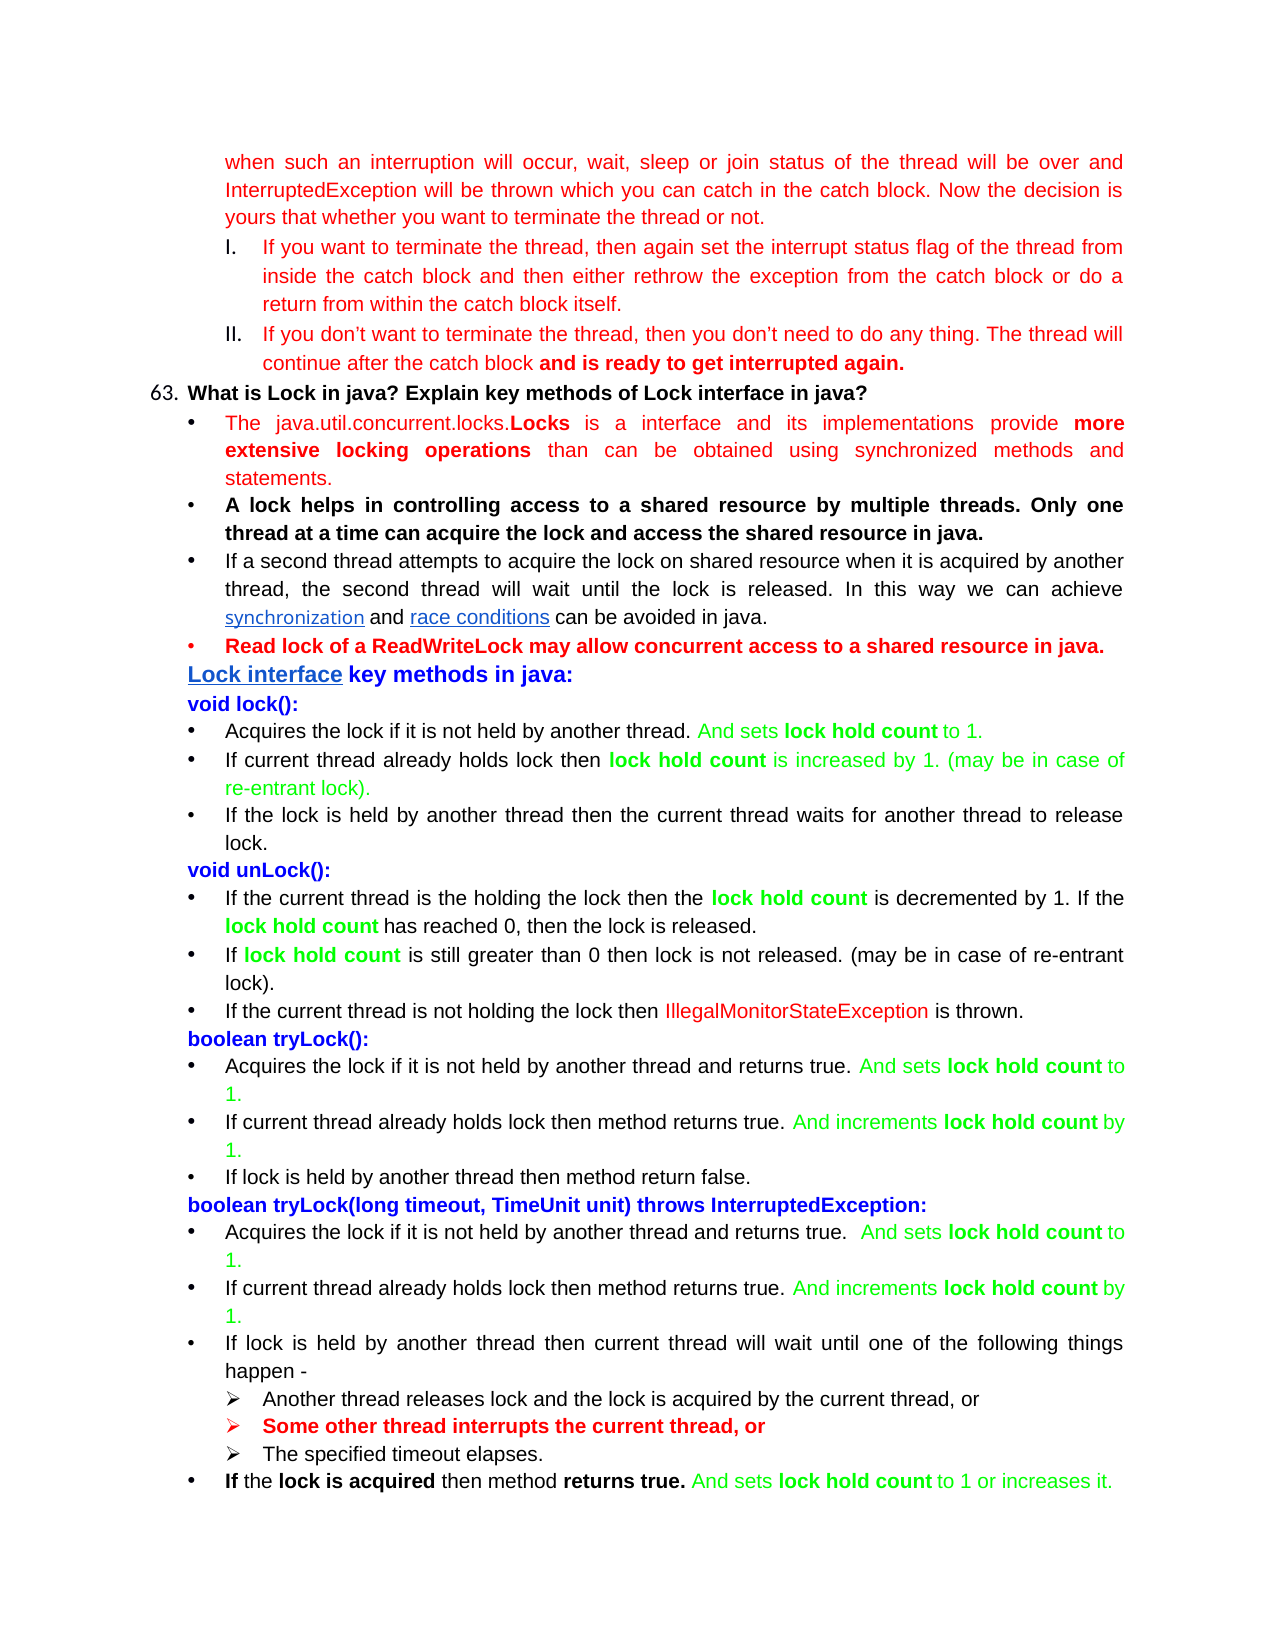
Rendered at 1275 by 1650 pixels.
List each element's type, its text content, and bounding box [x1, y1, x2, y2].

list If a second thread attempts to acquire the lock on shared resource when it is acquired by another thread, the second thread will wait until the lock is released. In this way we can achieve synchronization and race conditions can be avoided in java. [187, 548, 1125, 630]
list If lock is held by another thread then current thread will wait until one of the following things happen - [187, 1331, 1125, 1383]
list The specified timeout elapses. [225, 1442, 1125, 1466]
list when such an interruption will occur, wait, sleep or join status of the thread will be over and InterruptedException will be thrown which you can catch in the catch block. Now the decision is yours that whether you want to terminate the thread or not. [187, 150, 1125, 229]
list What is Lock in java? Explain key methods of Lock interface in java? [150, 378, 1125, 406]
list Lock interface key methods in java: [150, 661, 1125, 687]
list If you want to terminate the thread, then again set the interrupt status flag of the thread from inside the catch block and then either rethrow the exception from the catch block or do a return from within the catch block itself. [225, 232, 1125, 316]
list If current thread already holds lock then lock hold count is increased by 1. (may be in case of re-entrant lock). [187, 747, 1125, 799]
list boolean tryLock(long timeout, TimeUnit unit) throws InterruptedException: [150, 1193, 1125, 1217]
list If you don’t want to terminate the thread, then you don’t need to do any thing. The thread will continue after the catch block and is ready to get interrupted again. [225, 319, 1125, 374]
list If the current thread is not holding the lock then IllegalMonitorStateException is thrown. [187, 998, 1125, 1023]
list If the lock is held by another thread then the current thread waits for another thread to release lock. [187, 803, 1125, 854]
list If current thread already holds lock then method returns true. And increments lock hold count by 1. [187, 1276, 1125, 1328]
list The java.util.concurrent.locks.Locks is a interface and its implementations provide more extensive locking operations than can be obtained using synchronized methods and statements. [187, 410, 1125, 490]
list Acquires the lock if it is not held by another thread and returns true. And sets lock hold count to 1. [187, 1220, 1125, 1272]
list Read lock of a ReadWriteLock may allow concurrent access to a shared resource in java. [187, 633, 1125, 658]
list Some other thread interrupts the current thread, or [225, 1414, 1125, 1438]
list Acquires the lock if it is not held by another thread. And sets lock hold count to 1. [187, 719, 1125, 744]
list If the current thread is the holding the lock then the lock hold count is decremented by 1. If the lock hold count has reached 0, then the lock is released. [187, 886, 1125, 939]
list void lock(): [150, 692, 1125, 716]
list If lock hold count is still greater than 0 then lock is not released. (may be in case of re-entrant lock). [187, 943, 1125, 995]
list boolean tryLock(): [150, 1027, 1125, 1051]
list Acquires the lock if it is not held by another thread and returns true. And sets lock hold count to 1. [187, 1054, 1125, 1106]
list If lock is held by another thread then method return false. [187, 1165, 1125, 1189]
list void unLock(): [150, 858, 1125, 882]
list If current thread already holds lock then method returns true. And increments lock hold count by 1. [187, 1109, 1125, 1162]
list If the lock is acquired then method returns true. And sets lock hold count to 1 or increases it. [187, 1469, 1125, 1494]
list Another thread releases lock and the lock is acquired by the current thread, or [225, 1386, 1125, 1410]
list A lock helps in controlling access to a shared resource by multiple threads. Only one thread at a time can acquire the lock and access the shared resource in java. [187, 493, 1125, 545]
